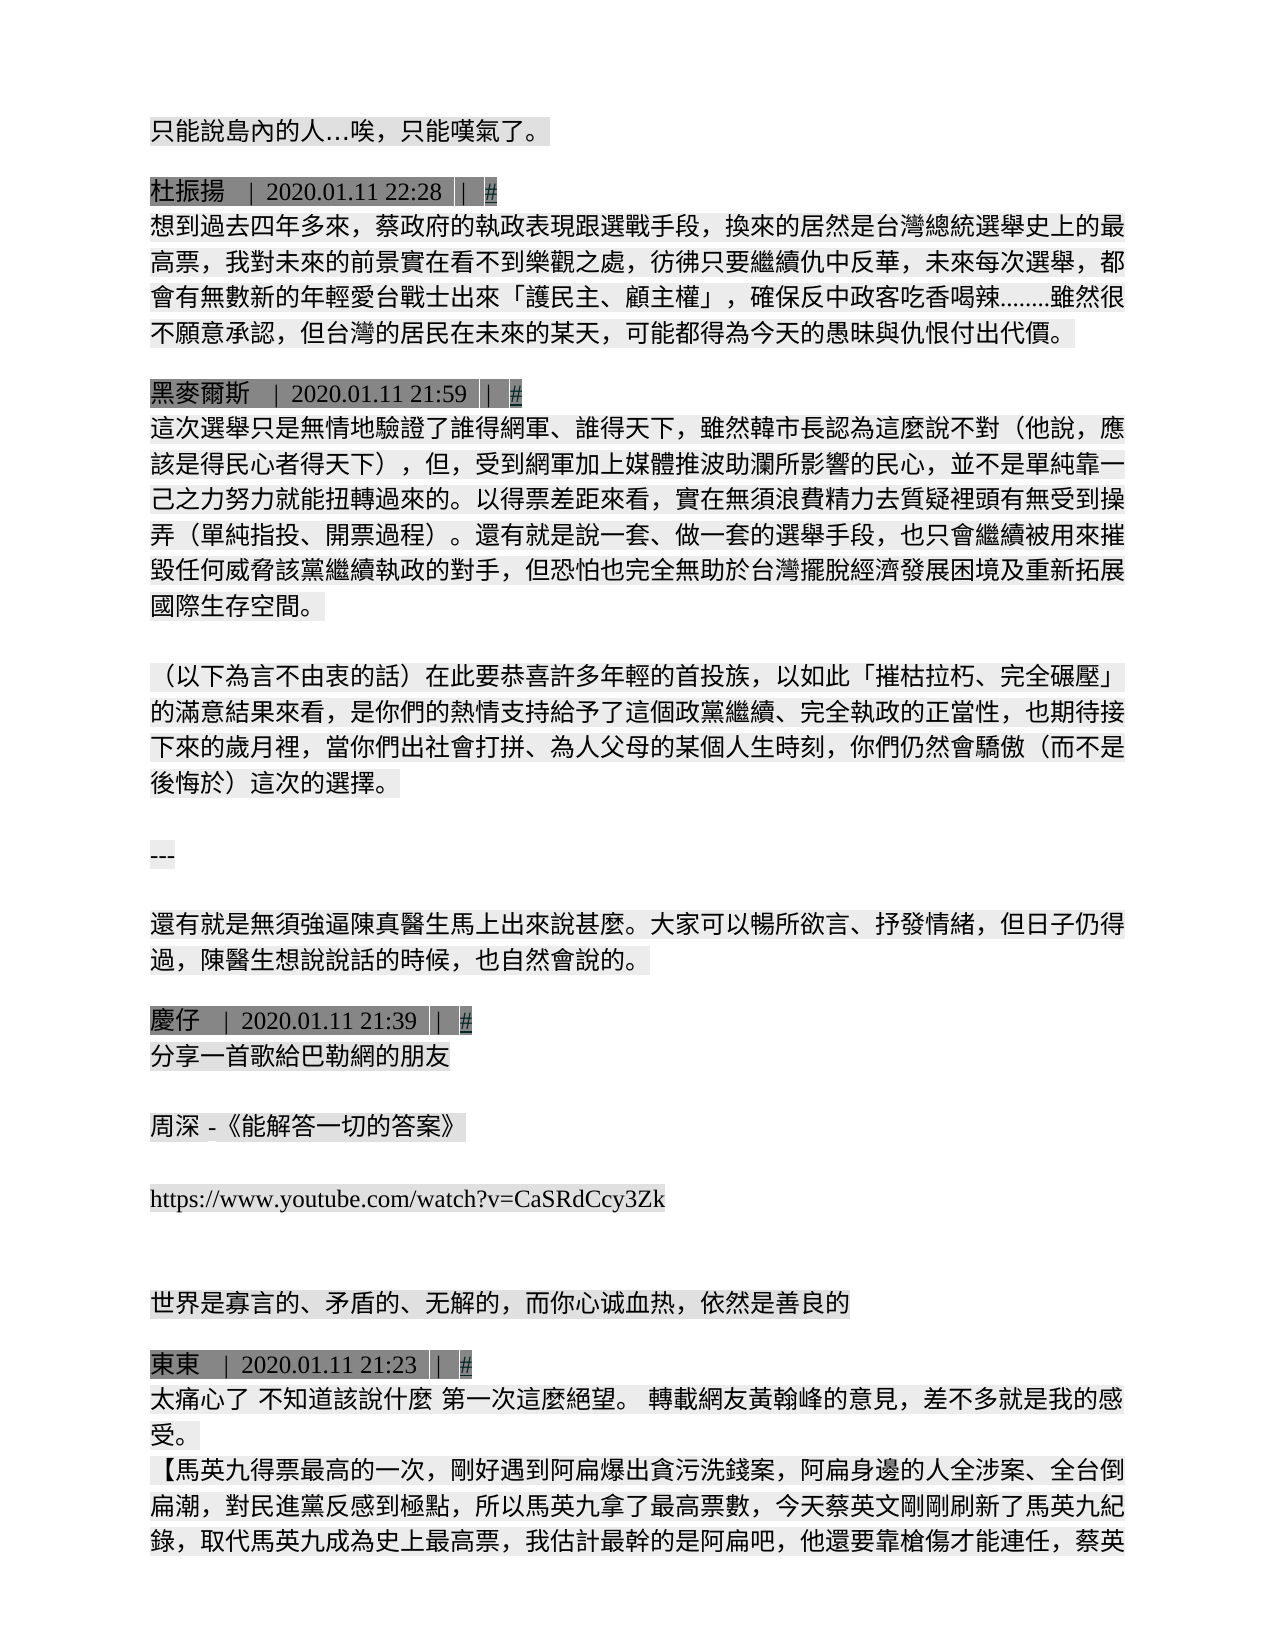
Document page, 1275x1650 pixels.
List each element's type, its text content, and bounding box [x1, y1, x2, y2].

text 只能說島內的人…唉，只能嘆氣了。 [150, 75, 1125, 146]
text 太痛心了 不知道該說什麼 第一次這麼絕望。 轉載網友黃翰峰的意見，差不多就是我的感受。 【馬英九得票最高的一次，剛好遇到阿扁爆出貪污洗錢案，阿扁身邊的人全涉案、全台倒扁潮，對民進黨反感到極點，所以馬英九拿了最高票數，今天蔡英文剛剛刷新了馬英九紀錄，取代馬英九成為史上最高票，我估計最幹的是阿扁吧，他還要靠槍傷才能連任，蔡英文什麼也沒交代，楊蕙如們、1450、陳明文的300萬、阿扁趴趴走、私煙案，真的講不完，這樣可以拿史上最高票？亡國感真能治百病？】 [150, 1379, 1125, 1556]
text 黑麥爾斯 | 2020.01.11 21:59 | # [150, 373, 1125, 408]
text 分享一首歌給巴勒網的朋友 周深 -《能解答一切的答案》 https://www.youtube.com/watch?v=CaSRdCcy3Zk 世界是寡言的、矛盾的、无解的，而你心诚血热，依然是善良的 [150, 1035, 1125, 1319]
text 想到過去四年多來，蔡政府的執政表現跟選戰手段，換來的居然是台灣總統選舉史上的最高票，我對未來的前景實在看不到樂觀之處，彷彿只要繼續仇中反華，未來每次選舉，都會有無數新的年輕愛台戰士出來「護民主、顧主權」，確保反中政客吃香喝辣........雖然很不願意承認，但台灣的居民在未來的某天，可能都得為今天的愚昧與仇恨付出代價。 [150, 206, 1125, 348]
text 東東 | 2020.01.11 21:23 | # [150, 1344, 1125, 1379]
text 慶仔 | 2020.01.11 21:39 | # [150, 1000, 1125, 1035]
text 這次選舉只是無情地驗證了誰得網軍、誰得天下，雖然韓市長認為這麼說不對（他說，應該是得民心者得天下），但，受到網軍加上媒體推波助瀾所影響的民心，並不是單純靠一己之力努力就能扭轉過來的。以得票差距來看，實在無須浪費精力去質疑裡頭有無受到操弄（單純指投、開票過程）。還有就是說一套、做一套的選舉手段，也只會繼續被用來摧毀任何威脅該黨繼續執政的對手，但恐怕也完全無助於台灣擺脫經濟發展困境及重新拓展國際生存空間。 （以下為言不由衷的話）在此要恭喜許多年輕的首投族，以如此「摧枯拉朽、完全碾壓」的滿意結果來看，是你們的熱情支持給予了這個政黨繼續、完全執政的正當性，也期待接下來的歲月裡，當你們出社會打拼、為人父母的某個人生時刻，你們仍然會驕傲（而不是後悔於）這次的選擇。 --- 還有就是無須強逼陳真醫生馬上出來說甚麼。大家可以暢所欲言、抒發情緒，但日子仍得過，陳醫生想說說話的時候，也自然會說的。 [150, 408, 1125, 975]
text 杜振揚 | 2020.01.11 22:28 | # [150, 171, 1125, 206]
